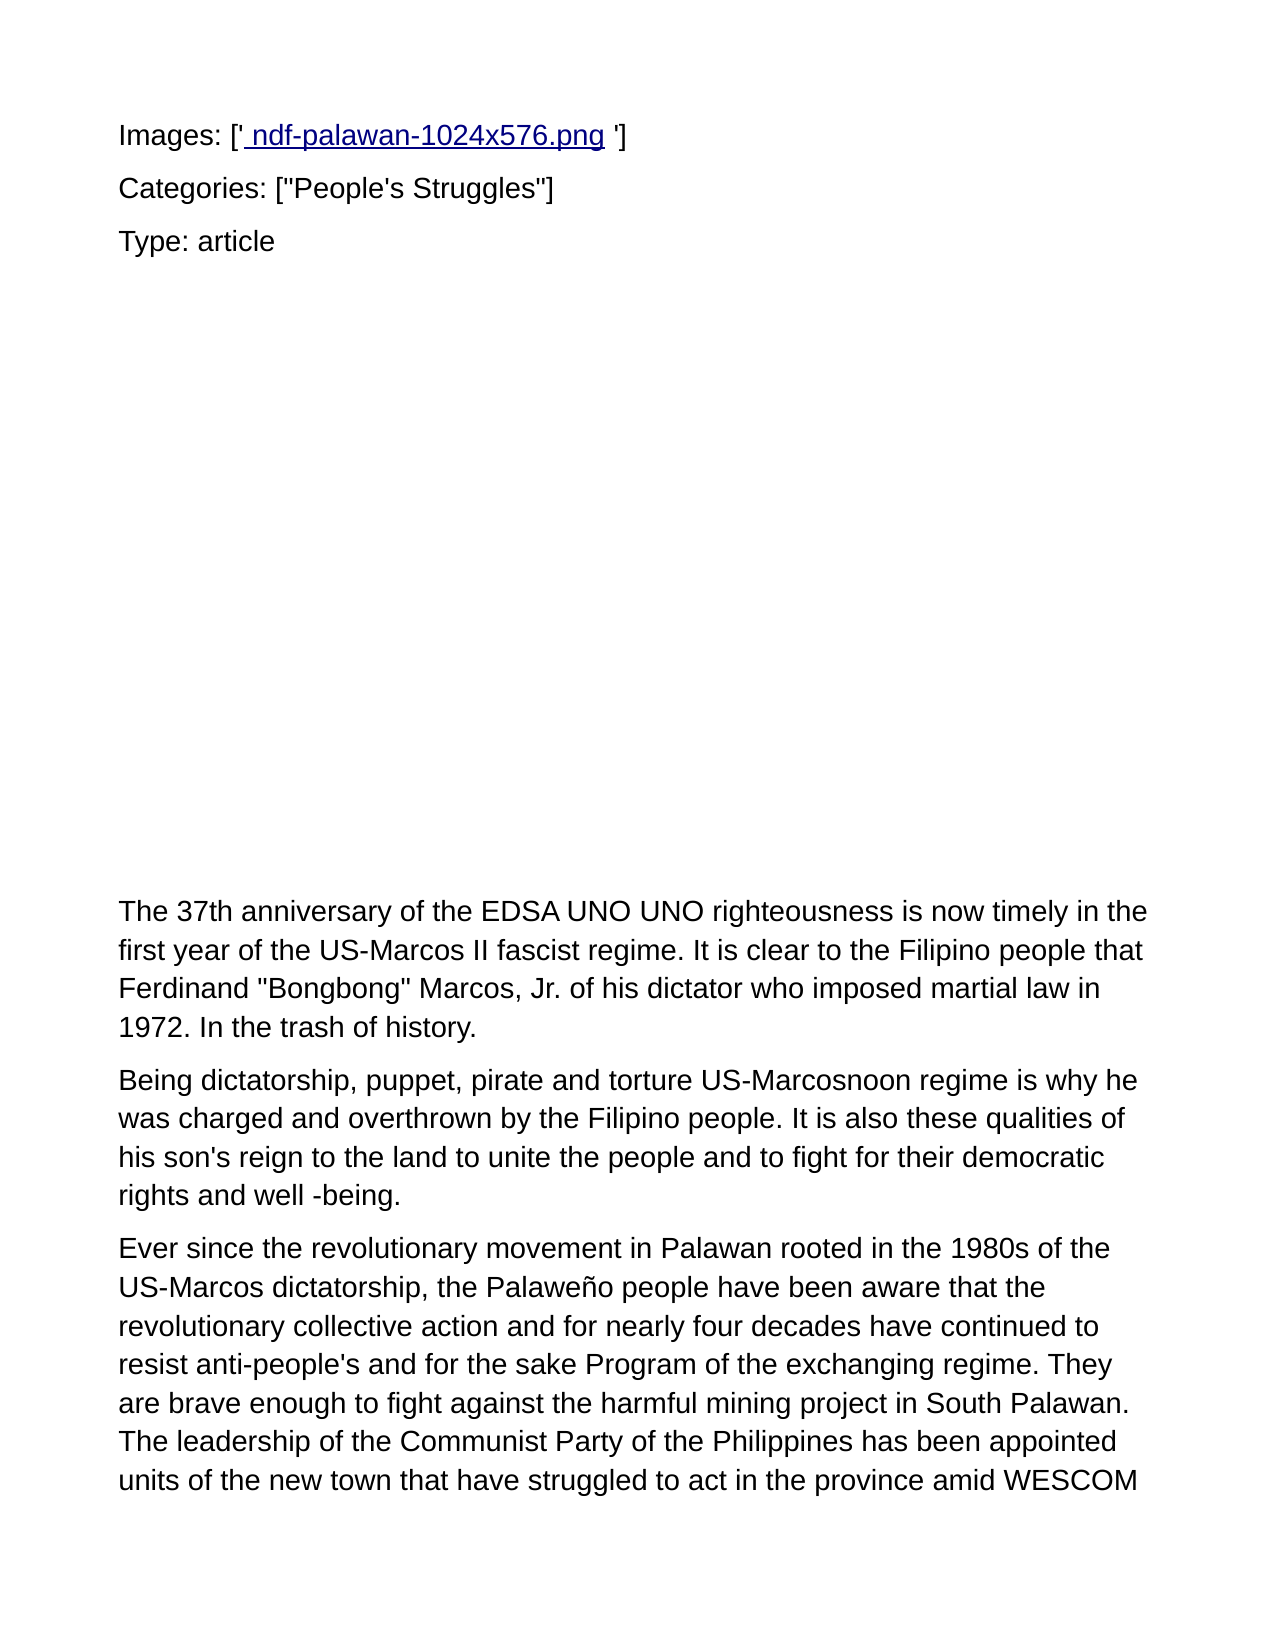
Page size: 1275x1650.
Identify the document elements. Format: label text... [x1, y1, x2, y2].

text The 37th anniversary of the EDSA UNO UNO righteousness is now timely in the first year of the US-Marcos II fascist regime. It is clear to the Filipino people that Ferdinand "Bongbong" Marcos, Jr. of his dictator who imposed martial law in 1972. In the trash of history. [118, 277, 1157, 1043]
text Type: article [118, 224, 1157, 258]
text Ever since the revolutionary movement in Palawan rooted in the 1980s of the US-Marcos dictatorship, the Palaweño people have been aware that the revolutionary collective action and for nearly four decades have continued to resist anti-people's and for the sake Program of the exchanging regime. They are brave enough to fight against the harmful mining project in South Palawan. The leadership of the Communist Party of the Philippines has been appointed units of the new town that have struggled to act in the province amid WESCOM [118, 1232, 1157, 1496]
text Images: [' ndf-palawan-1024x576.png '] [118, 118, 1157, 152]
text Categories: ["People's Struggles"] [118, 171, 1157, 205]
text Being dictatorship, puppet, pirate and torture US-Marcosnoon regime is why he was charged and overthrown by the Filipino people. It is also these qualities of his son's reign to the land to unite the people and to fight for their democratic rights and well -being. [118, 1063, 1157, 1212]
